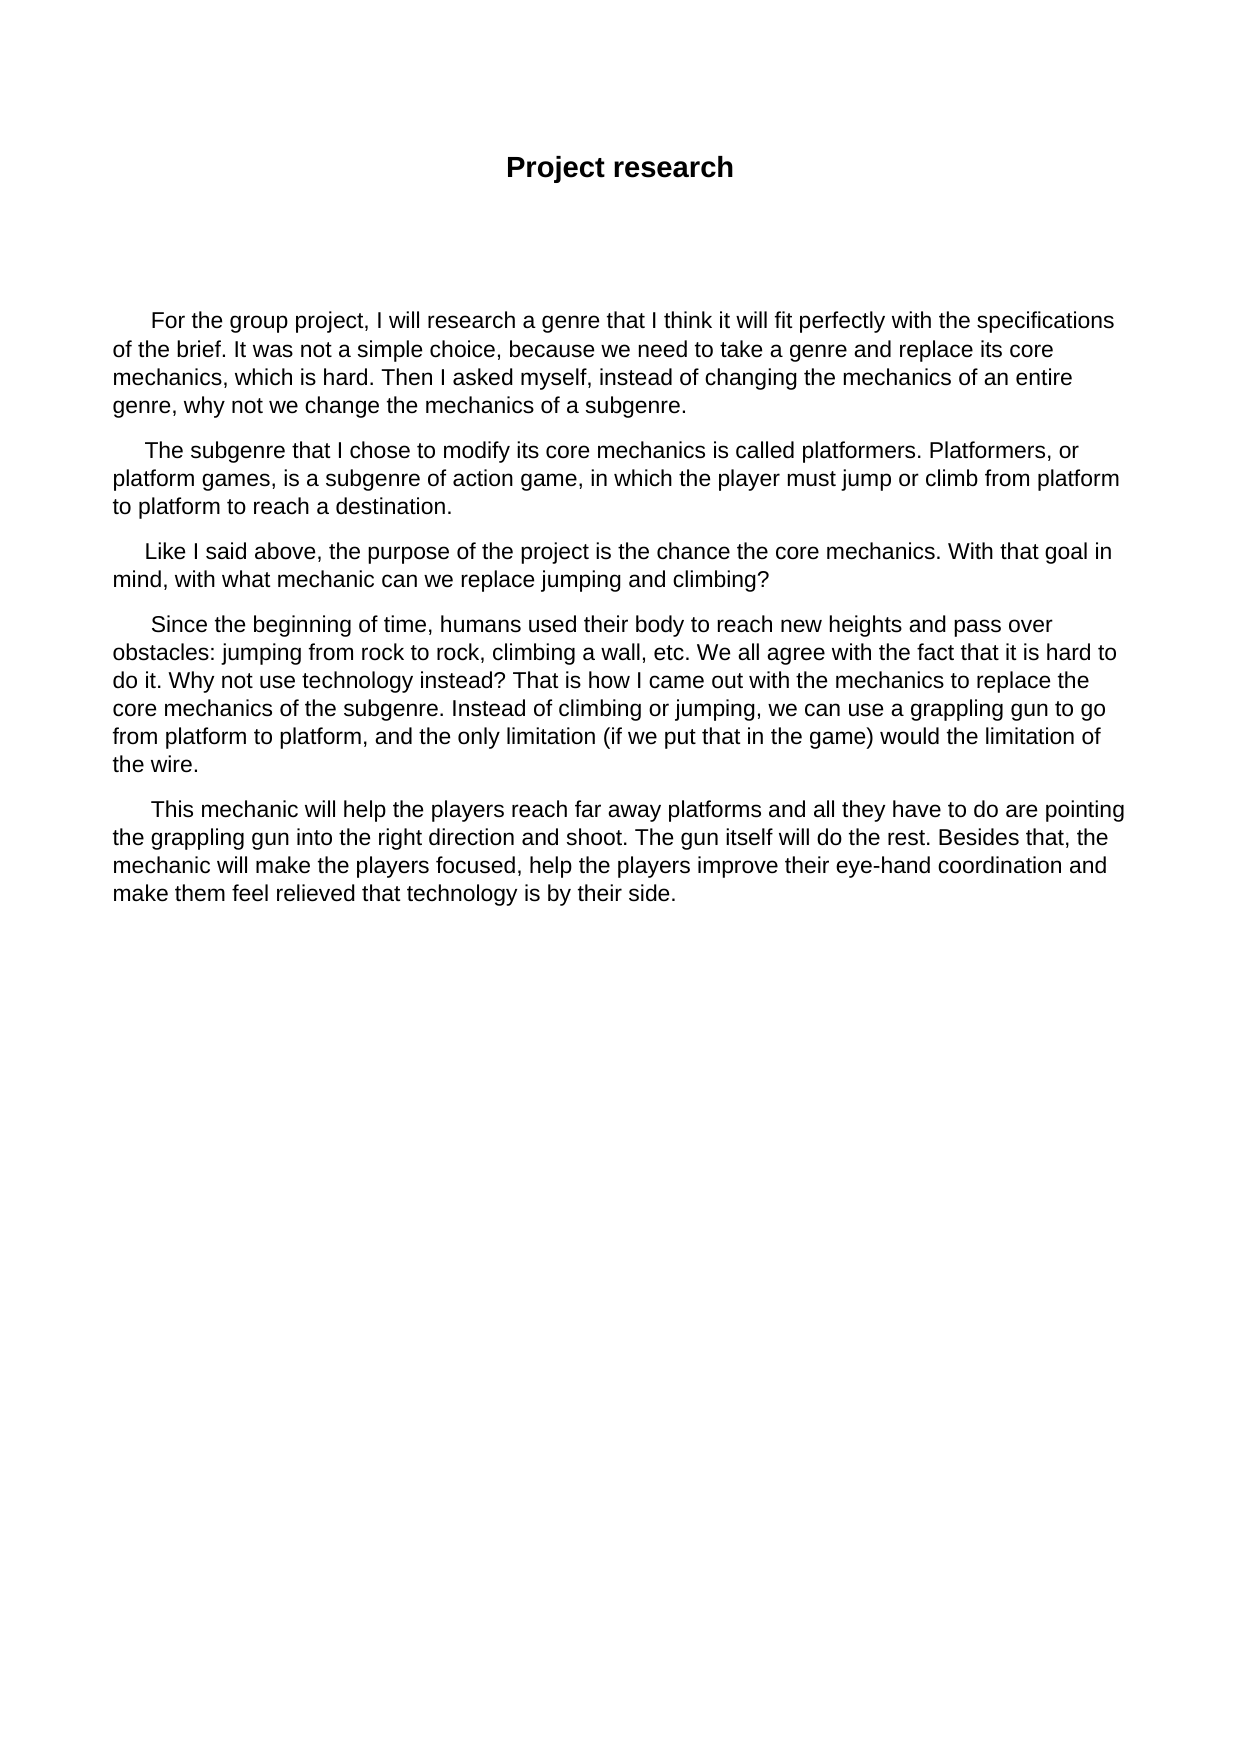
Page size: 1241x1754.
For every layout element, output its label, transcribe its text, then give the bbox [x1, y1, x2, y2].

text For the group project, I will research a genre that I think it will fit perfectly with the specifications of the brief. It was not a simple choice, because we need to take a genre and replace its core mechanics, which is hard. Then I asked myself, instead of changing the mechanics of an entire genre, why not we change the mechanics of a subgenre. [112, 307, 1128, 418]
text The subgenre that I chose to modify its core mechanics is called platformers. Platformers, or platform games, is a subgenre of action game, in which the player must jump or climb from platform to platform to reach a destination. [112, 437, 1128, 519]
text Project research [112, 150, 1128, 183]
text Since the beginning of time, humans used their body to reach new heights and pass over obstacles: jumping from rock to rock, climbing a wall, etc. We all agree with the fact that it is hard to do it. Why not use technology instead? That is how I came out with the mechanics to replace the core mechanics of the subgenre. Instead of climbing or jumping, we can use a grappling gun to go from platform to platform, and the only limitation (if we put that in the game) would the limitation of the wire. [112, 611, 1128, 778]
text Like I said above, the purpose of the project is the chance the core mechanics. With that goal in mind, with what mechanic can we replace jumping and climbing? [112, 538, 1128, 592]
text This mechanic will help the players reach far away platforms and all they have to do are pointing the grappling gun into the right direction and shoot. The gun itself will do the rest. Besides that, the mechanic will make the players focused, help the players improve their eye-hand coordination and make them feel relieved that technology is by their side. [112, 796, 1128, 907]
